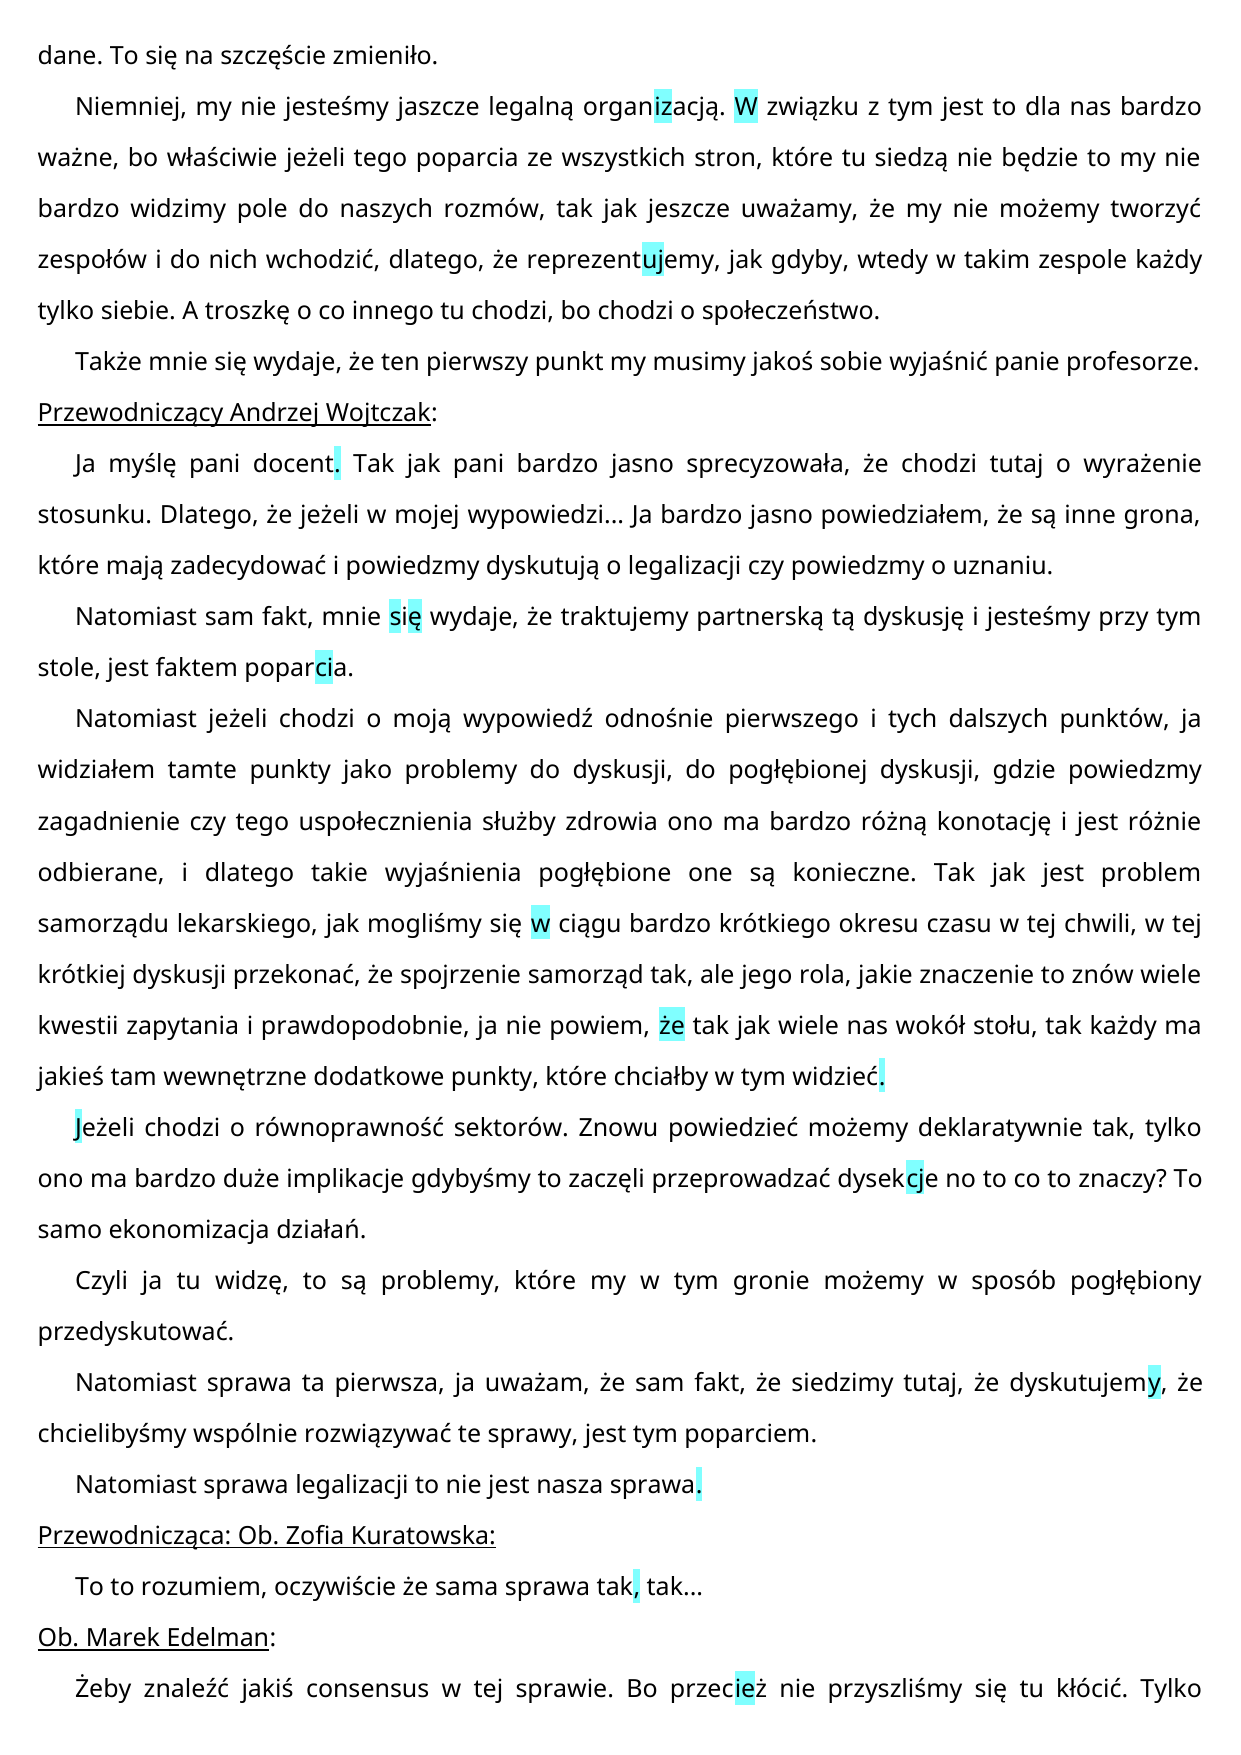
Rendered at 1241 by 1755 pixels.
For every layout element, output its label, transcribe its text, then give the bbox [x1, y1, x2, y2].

text Natomiast sam fakt, mnie się wydaje, że traktujemy partnerską tą dyskusję i jesteśmy przy tym stole, jest faktem poparcia. [37, 599, 1203, 684]
text Ja myślę pani docent. Tak jak pani bardzo jasno sprecyzowała, że chodzi tutaj o wyrażenie stosunku. Dlatego, że jeżeli w mojej wypowiedzi... Ja bardzo jasno powiedziałem, że są inne grona, które mają zadecydować i powiedzmy dyskutują o legalizacji czy powiedzmy o uznaniu. [37, 446, 1203, 582]
text Natomiast sprawa legalizacji to nie jest nasza sprawa. [37, 1467, 1203, 1501]
text Czyli ja tu widzę, to są problemy, które my w tym gronie możemy w sposób pogłębiony przedyskutować. [37, 1262, 1203, 1348]
text dane. To się na szczęście zmieniło. [37, 37, 1203, 72]
text Natomiast jeżeli chodzi o moją wypowiedź odnośnie pierwszego i tych dalszych punktów, ja widziałem tamte punkty jako problemy do dyskusji, do pogłębionej dyskusji, gdzie powiedzmy zagadnienie czy tego uspołecznienia służby zdrowia ono ma bardzo różną konotację i jest różnie odbierane, i dlatego takie wyjaśnienia pogłębione one są konieczne. Tak jak jest problem samorządu lekarskiego, jak mogliśmy się w ciągu bardzo krótkiego okresu czasu w tej chwili, w tej krótkiej dyskusji przekonać, że spojrzenie samorząd tak, ale jego rola, jakie znaczenie to znów wiele kwestii zapytania i prawdopodobnie, ja nie powiem, że tak jak wiele nas wokół stołu, tak każdy ma jakieś tam wewnętrzne dodatkowe punkty, które chciałby w tym widzieć. [37, 701, 1203, 1092]
text Jeżeli chodzi o równoprawność sektorów. Znowu powiedzieć możemy deklaratywnie tak, tylko ono ma bardzo duże implikacje gdybyśmy to zaczęli przeprowadzać dysekcje no to co to znaczy? To samo ekonomizacja działań. [37, 1109, 1203, 1246]
text Natomiast sprawa ta pierwsza, ja uważam, że sam fakt, że siedzimy tutaj, że dyskutujemy, że chcielibyśmy wspólnie rozwiązywać te sprawy, jest tym poparciem. [37, 1364, 1203, 1450]
text Ob. Marek Edelman: [37, 1620, 1203, 1654]
text Także mnie się wydaje, że ten pierwszy punkt my musimy jakoś sobie wyjaśnić panie profesorze. [37, 344, 1203, 378]
text Żeby znaleźć jakiś consensus w tej sprawie. Bo przecież nie przyszliśmy się tu kłócić. Tylko [37, 1671, 1203, 1705]
text To to rozumiem, oczywiście że sama sprawa tak, tak... [37, 1569, 1203, 1603]
text Przewodnicząca: Ob. Zofia Kuratowska: [37, 1518, 1203, 1552]
text Przewodniczący Andrzej Wojtczak: [37, 395, 1203, 429]
text Niemniej, my nie jesteśmy jaszcze legalną organizacją. W związku z tym jest to dla nas bardzo ważne, bo właściwie jeżeli tego poparcia ze wszystkich stron, które tu siedzą nie będzie to my nie bardzo widzimy pole do naszych rozmów, tak jak jeszcze uważamy, że my nie możemy tworzyć zespołów i do nich wchodzić, dlatego, że reprezentujemy, jak gdyby, wtedy w takim zespole każdy tylko siebie. A troszkę o co innego tu chodzi, bo chodzi o społeczeństwo. [37, 88, 1203, 327]
